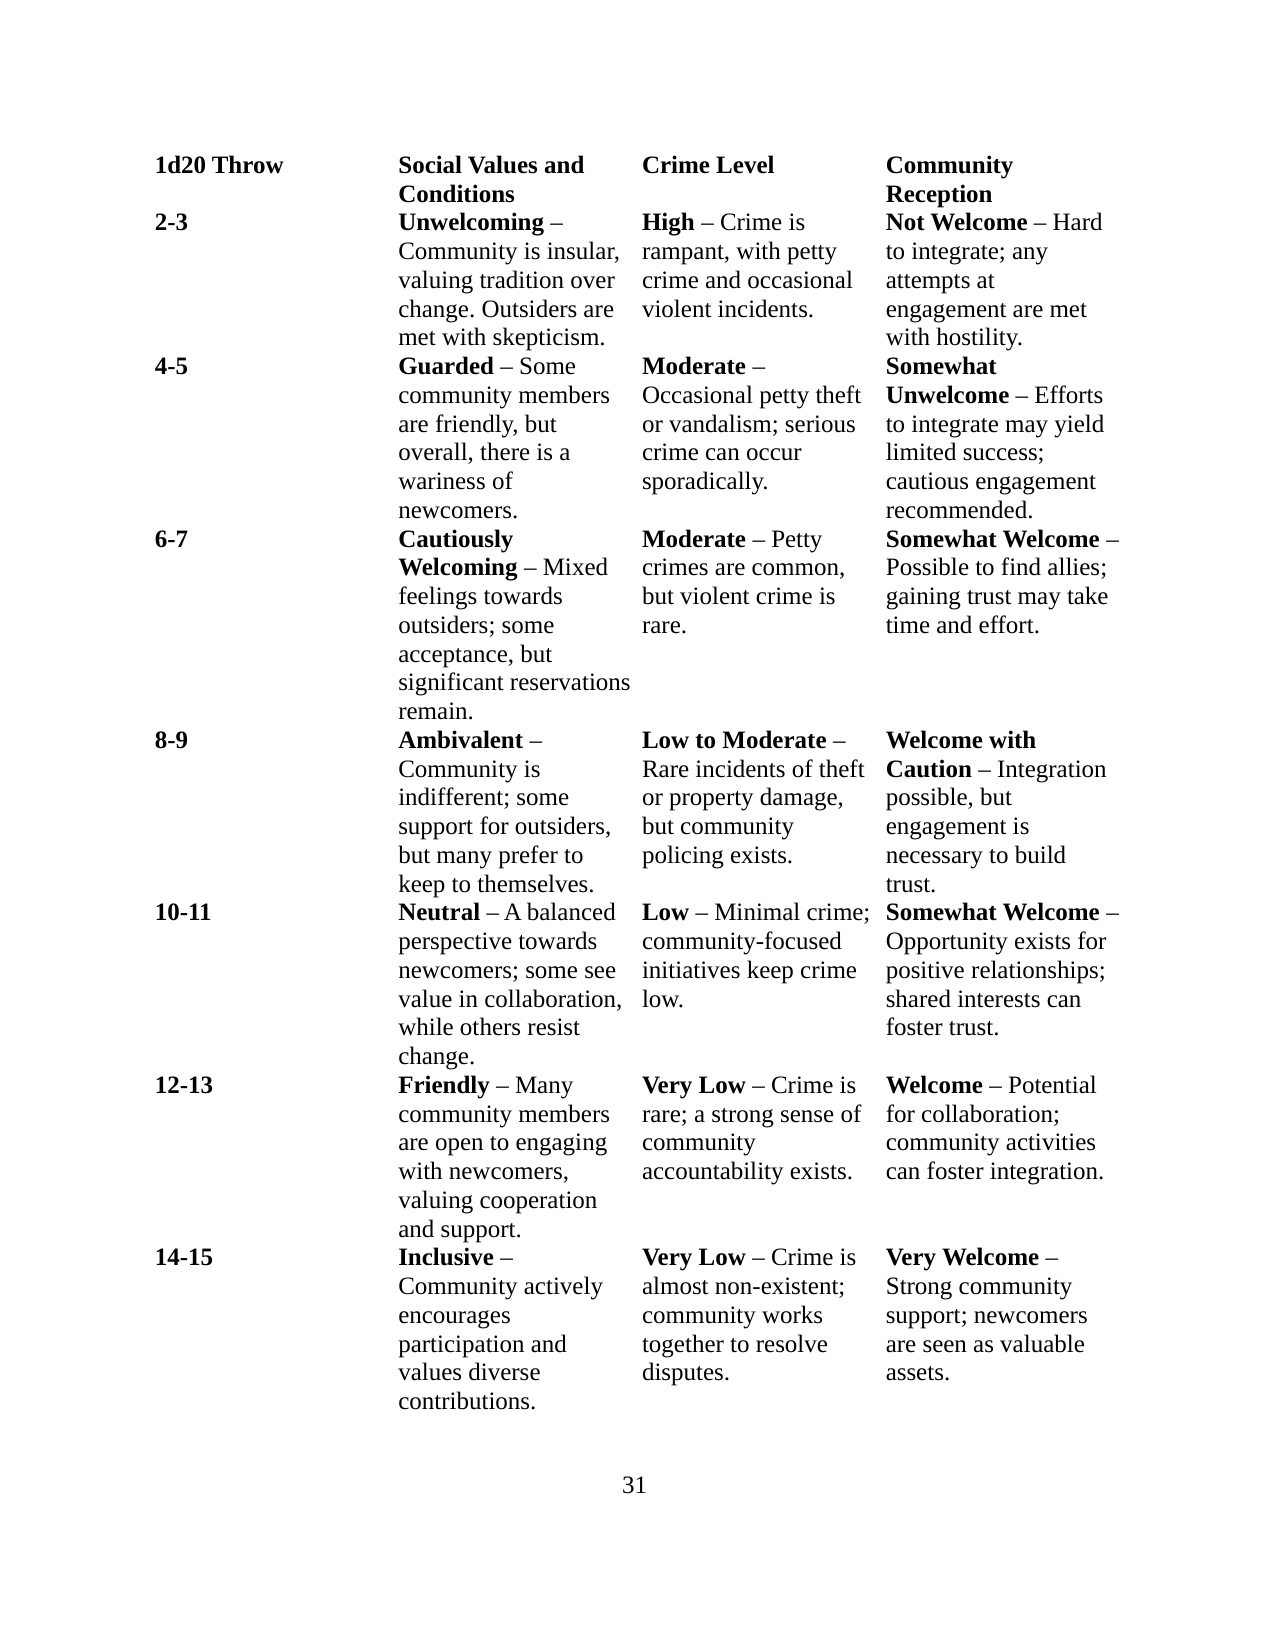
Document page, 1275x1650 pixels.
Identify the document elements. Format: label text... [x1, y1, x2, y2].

table_cell Friendly – Many community members are open to engaging with newcomers, valuing cooperation and support. [394, 1070, 637, 1242]
table_cell Unwelcoming – Community is insular, valuing tradition over change. Outsiders are met with skepticism. [394, 208, 637, 351]
table_cell Low to Moderate – Rare incidents of theft or property damage, but community policing exists. [638, 725, 881, 897]
table_cell Cautiously Welcoming – Mixed feelings towards outsiders; some acceptance, but significant reservations remain. [394, 524, 637, 725]
table_cell 4-5 [150, 351, 394, 524]
table_cell Guarded – Some community members are friendly, but overall, there is a wariness of newcomers. [394, 351, 637, 524]
table_cell 6-7 [150, 524, 394, 725]
table_cell Somewhat Welcome – Possible to find allies; gaining trust may take time and effort. [881, 524, 1125, 725]
table_header 1d20 Throw [150, 150, 394, 207]
table_cell 14-15 [150, 1243, 394, 1415]
table_header Community Reception [881, 150, 1125, 207]
table_cell Somewhat Unwelcome – Efforts to integrate may yield limited success; cautious engagement recommended. [881, 351, 1125, 524]
table_cell Welcome – Potential for collaboration; community activities can foster integration. [881, 1070, 1125, 1242]
table_cell Very Welcome – Strong community support; newcomers are seen as valuable assets. [881, 1243, 1125, 1415]
table_cell Very Low – Crime is almost non-existent; community works together to resolve disputes. [638, 1243, 881, 1415]
table_cell Moderate – Occasional petty theft or vandalism; serious crime can occur sporadically. [638, 351, 881, 524]
table_header Crime Level [638, 150, 881, 207]
table_cell 12-13 [150, 1070, 394, 1242]
table_cell Neutral – A balanced perspective towards newcomers; some see value in collaboration, while others resist change. [394, 898, 637, 1070]
table_cell 10-11 [150, 898, 394, 1070]
table_cell Inclusive – Community actively encourages participation and values diverse contributions. [394, 1243, 637, 1415]
table_cell Welcome with Caution – Integration possible, but engagement is necessary to build trust. [881, 725, 1125, 897]
table_cell Not Welcome – Hard to integrate; any attempts at engagement are met with hostility. [881, 208, 1125, 351]
table_cell Somewhat Welcome – Opportunity exists for positive relationships; shared interests can foster trust. [881, 898, 1125, 1070]
table_cell Low – Minimal crime; community-focused initiatives keep crime low. [638, 898, 881, 1070]
table_cell Ambivalent – Community is indifferent; some support for outsiders, but many prefer to keep to themselves. [394, 725, 637, 897]
table_header Social Values and Conditions [394, 150, 637, 207]
table_cell High – Crime is rampant, with petty crime and occasional violent incidents. [638, 208, 881, 351]
table_cell Very Low – Crime is rare; a strong sense of community accountability exists. [638, 1070, 881, 1242]
table_cell 2-3 [150, 208, 394, 351]
table_cell 8-9 [150, 725, 394, 897]
table_cell Moderate – Petty crimes are common, but violent crime is rare. [638, 524, 881, 725]
